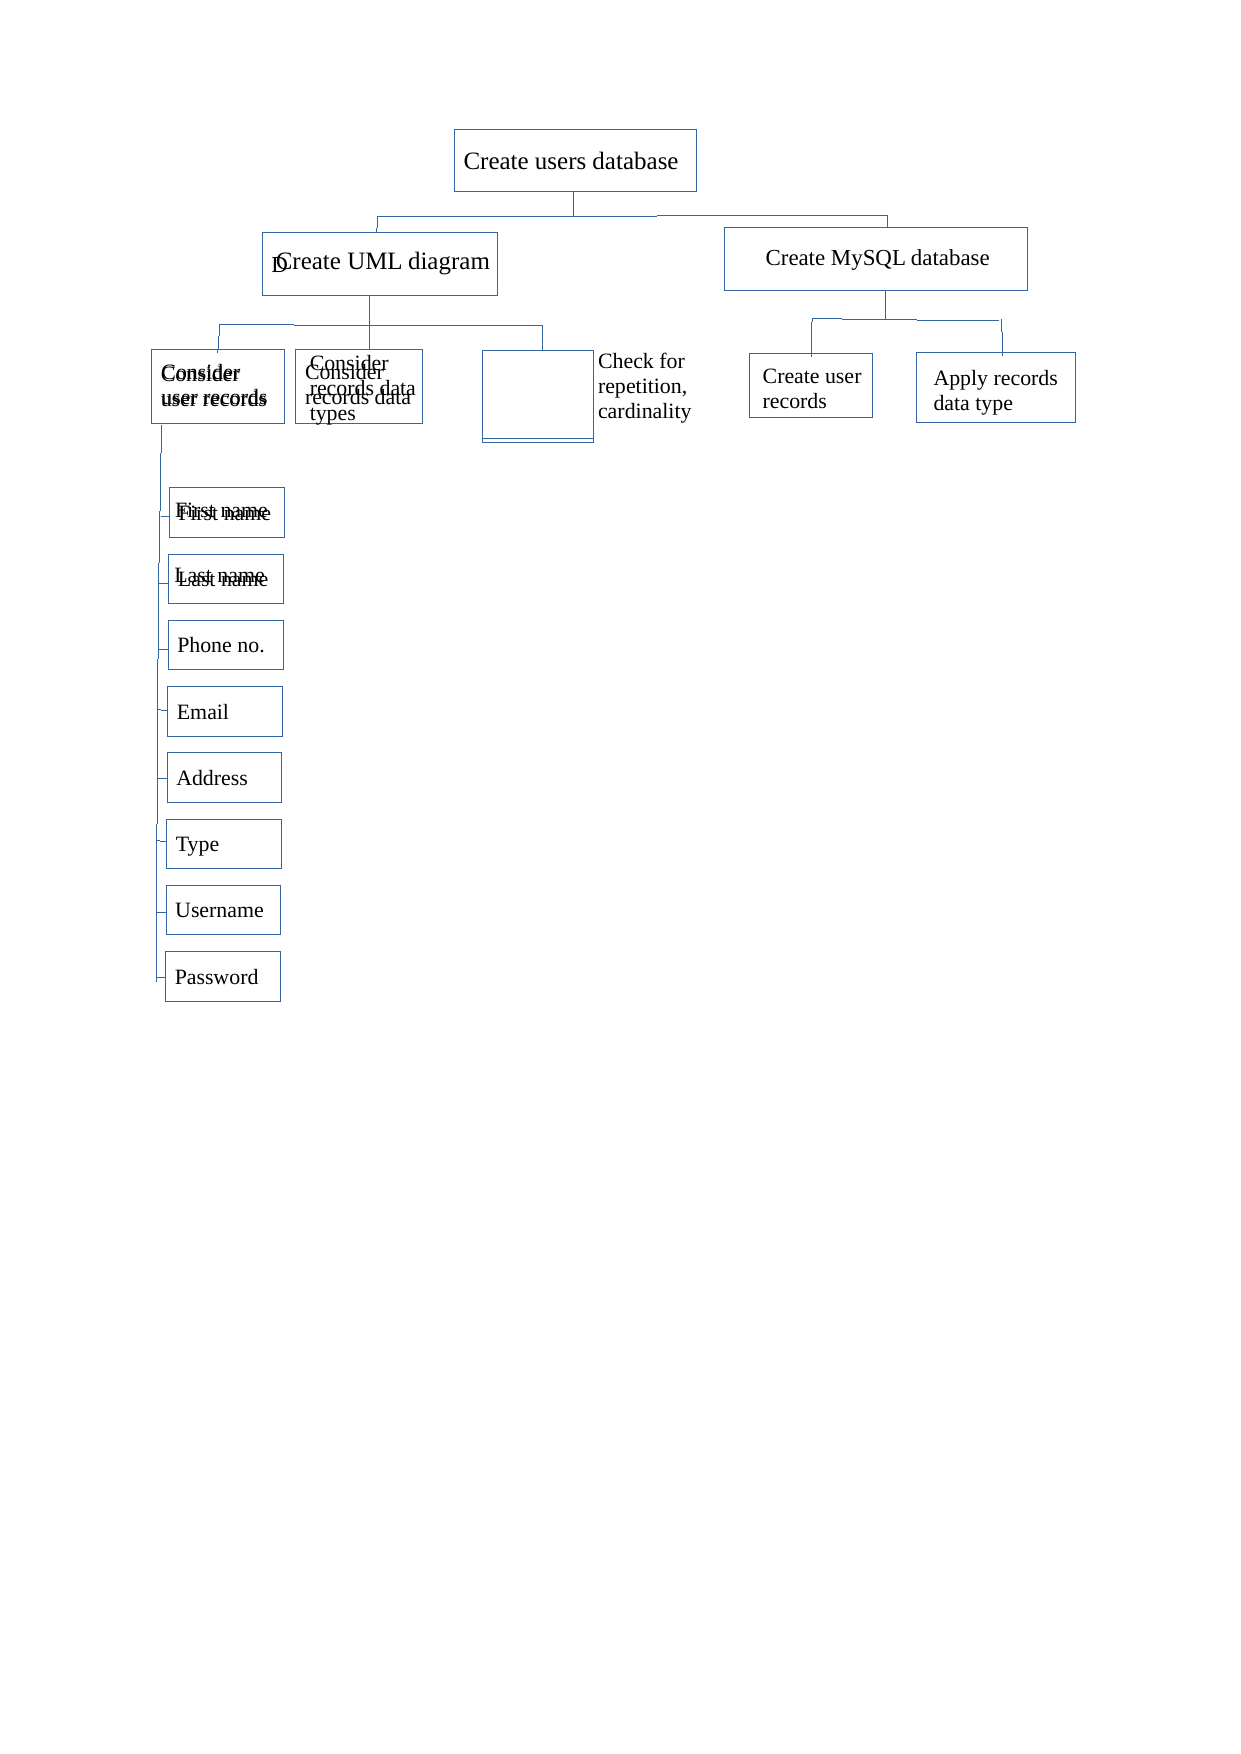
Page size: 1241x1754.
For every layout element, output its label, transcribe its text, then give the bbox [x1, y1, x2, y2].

text Consider user records [161, 361, 275, 412]
text Username [175, 897, 272, 923]
text Create users database [463, 146, 688, 175]
text Address [176, 765, 273, 790]
text First name [178, 500, 275, 525]
text Email [177, 699, 274, 724]
text Phone no. [177, 632, 274, 658]
text Last name [178, 566, 275, 591]
text D [271, 251, 488, 277]
text Type [176, 831, 273, 856]
text Password [174, 964, 272, 989]
text Consider records data type [305, 359, 414, 414]
